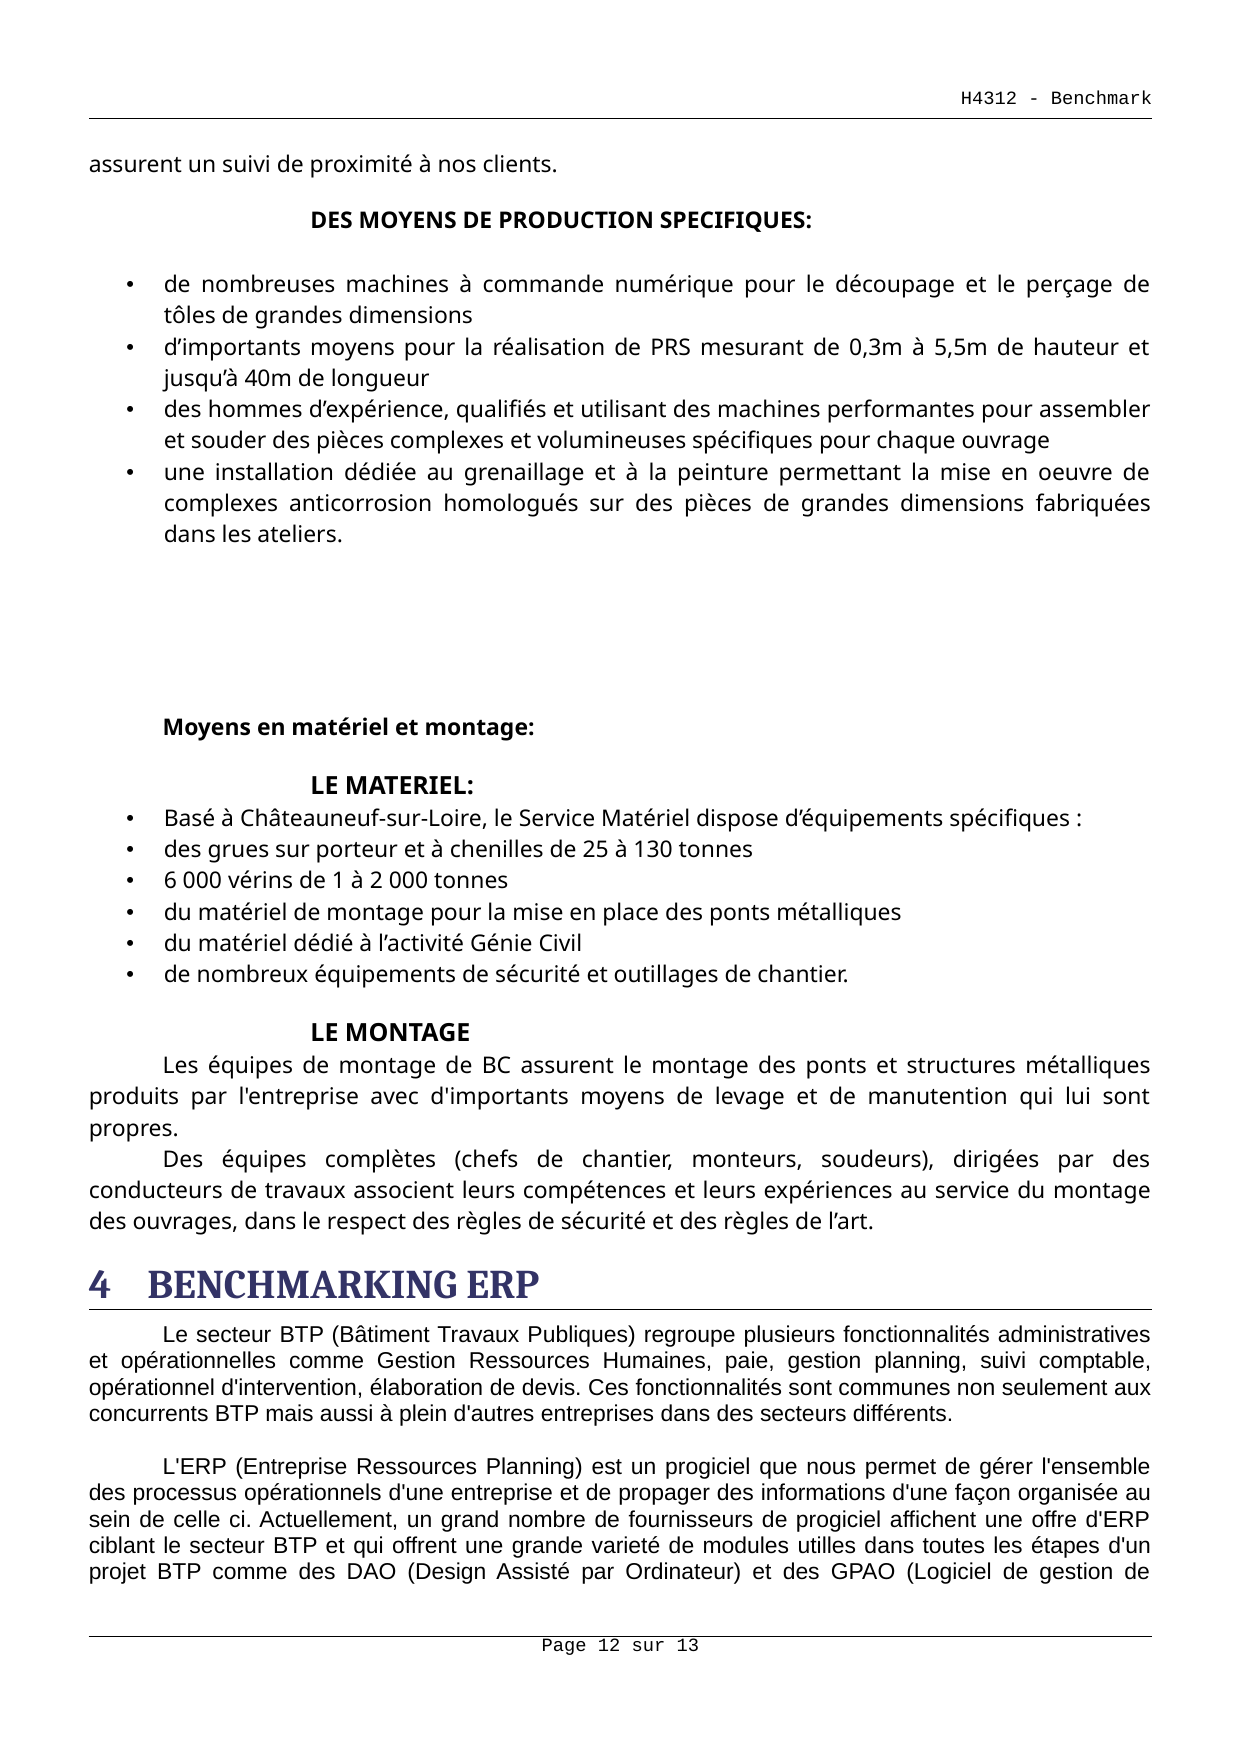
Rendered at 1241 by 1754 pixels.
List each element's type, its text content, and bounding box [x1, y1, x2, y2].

list d’importants moyens pour la réalisation de PRS mesurant de 0,3m à 5,5m de hauteur et jusqu’à 40m de longueur [126, 331, 1152, 393]
list 6 000 vérins de 1 à 2 000 tonnes [126, 864, 1152, 896]
list de nombreuses machines à commande numérique pour le découpage et le perçage de tôles de grandes dimensions [126, 268, 1152, 331]
text Des équipes complètes (chefs de chantier, monteurs, soudeurs), dirigées par des conducteurs de travaux associent leurs compétences et leurs expériences au service du montage des ouvrages, dans le respect des règles de sécurité et des règles de l’art. [88, 1143, 1152, 1237]
text LE MONTAGE [88, 1015, 1152, 1049]
list des grues sur porteur et à chenilles de 25 à 130 tonnes [126, 833, 1152, 864]
list du matériel de montage pour la mise en place des ponts métalliques [126, 896, 1152, 927]
subtitle Benchmarking ERP [88, 1262, 1152, 1309]
list Basé à Châteauneuf-sur-Loire, le Service Matériel dispose d’équipements spécifiques : [126, 802, 1152, 833]
text Moyens en matériel et montage: [88, 711, 1152, 742]
list des hommes d’expérience, qualifiés et utilisant des machines performantes pour assembler et souder des pièces complexes et volumineuses spécifiques pour chaque ouvrage [126, 393, 1152, 456]
text Les équipes de montage de BC assurent le montage des ponts et structures métalliques produits par l'entreprise avec d'importants moyens de levage et de manutention qui lui sont propres. [88, 1049, 1152, 1143]
text LE MATERIEL: [88, 768, 1152, 802]
text assurent un suivi de proximité à nos clients. [88, 147, 1152, 179]
text Le secteur BTP (Bâtiment Travaux Publiques) regroupe plusieurs fonctionnalités administratives et opérationnelles comme Gestion Ressources Humaines, paie, gestion planning, suivi comptable, opérationnel d'intervention, élaboration de devis. Ces fonctionnalités sont communes non seulement aux concurrents BTP mais aussi à plein d'autres entreprises dans des secteurs différents. [88, 1321, 1152, 1427]
text DES MOYENS DE PRODUCTION SPECIFIQUES: [88, 204, 1152, 236]
list du matériel dédié à l’activité Génie Civil [126, 927, 1152, 958]
list de nombreux équipements de sécurité et outillages de chantier. [126, 958, 1152, 989]
list une installation dédiée au grenaillage et à la peinture permettant la mise en oeuvre de complexes anticorrosion homologués sur des pièces de grandes dimensions fabriquées dans les ateliers. [126, 456, 1152, 549]
text L'ERP (Entreprise Ressources Planning) est un progiciel que nous permet de gérer l'ensemble des processus opérationnels d'une entreprise et de propager des informations d'une façon organisée au sein de celle ci. Actuellement, un grand nombre de fournisseurs de progiciel affichent une offre d'ERP ciblant le secteur BTP et qui offrent une grande varieté de modules utilles dans toutes les étapes d'un projet BTP comme des DAO (Design Assisté par Ordinateur) et des GPAO (Logiciel de gestion de [88, 1453, 1152, 1585]
